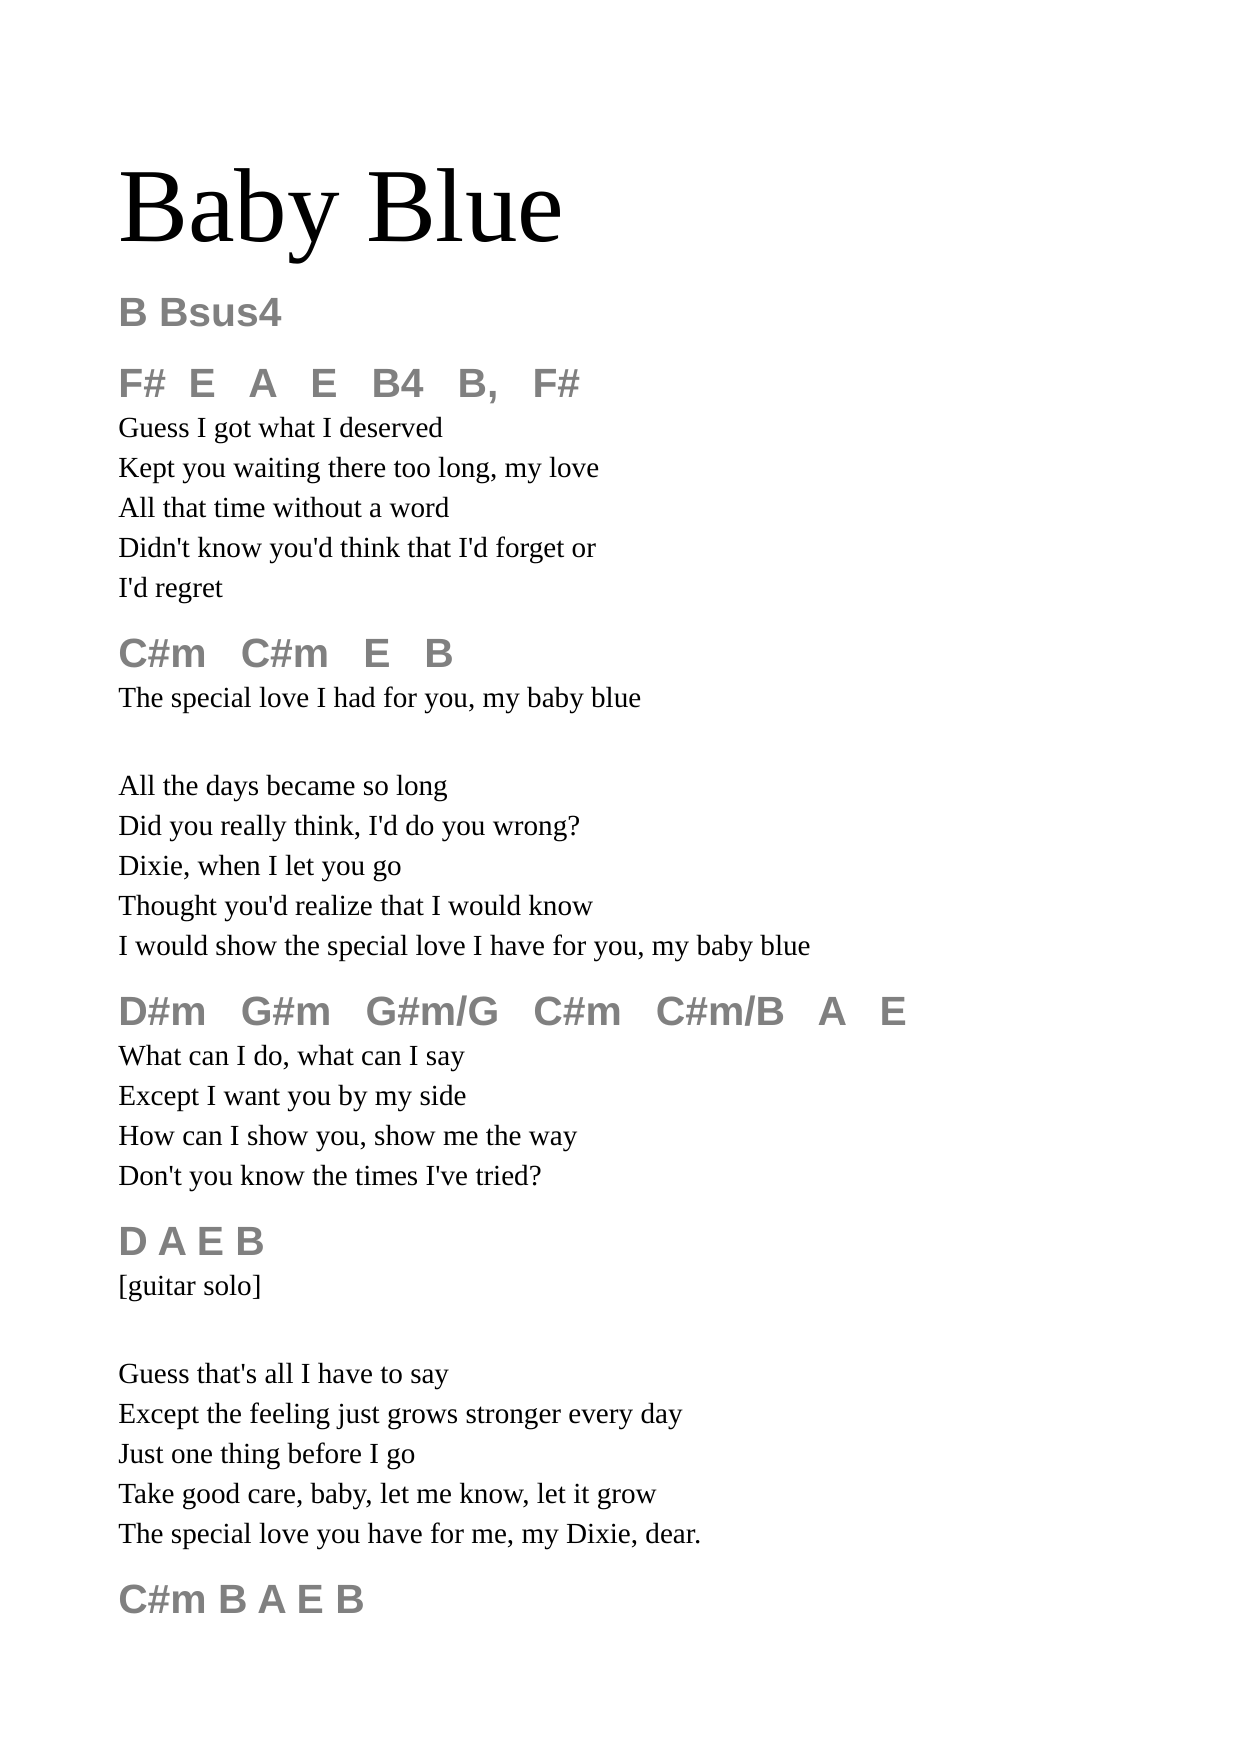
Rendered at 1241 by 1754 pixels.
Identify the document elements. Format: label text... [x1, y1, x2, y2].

text Dixie, when I let you go [118, 855, 1122, 881]
text Did you really think, I'd do you wrong? [118, 816, 1122, 841]
text Didn't know you'd think that I'd forget or [118, 537, 1122, 562]
text Guess that's all I have to say [118, 1364, 1122, 1389]
subtitle D#m G#m G#m/G C#m C#m/B A E [118, 987, 1122, 1034]
text Just one thing before I go [118, 1444, 1122, 1469]
subtitle Baby Blue [118, 143, 1122, 264]
text Except the feeling just grows stronger every day [118, 1404, 1122, 1429]
text I'd regret [118, 577, 1122, 602]
subtitle F# E A E B4 B, F# [118, 359, 1122, 406]
text Don't you know the times I've tried? [118, 1165, 1122, 1190]
text All the days became so long [118, 776, 1122, 801]
text How can I show you, show me the way [118, 1125, 1122, 1151]
subtitle C#m B A E B [118, 1575, 1122, 1622]
text Kept you waiting there too long, my love [118, 457, 1122, 482]
text I would show the special love I have for you, my baby blue [118, 935, 1122, 960]
text All that time without a word [118, 497, 1122, 522]
text The special love I had for you, my baby blue [118, 687, 1122, 712]
text [guitar solo] [118, 1276, 1122, 1301]
text The special love you have for me, my Dixie, dear. [118, 1523, 1122, 1549]
text Except I want you by my side [118, 1086, 1122, 1111]
text What can I do, what can I say [118, 1046, 1122, 1071]
subtitle D A E B [118, 1217, 1122, 1264]
text Guess I got what I deserved [118, 417, 1122, 442]
text Thought you'd realize that I would know [118, 895, 1122, 920]
subtitle B Bsus4 [118, 288, 1122, 335]
text Take good care, baby, let me know, let it grow [118, 1484, 1122, 1509]
subtitle C#m C#m E B [118, 629, 1122, 676]
